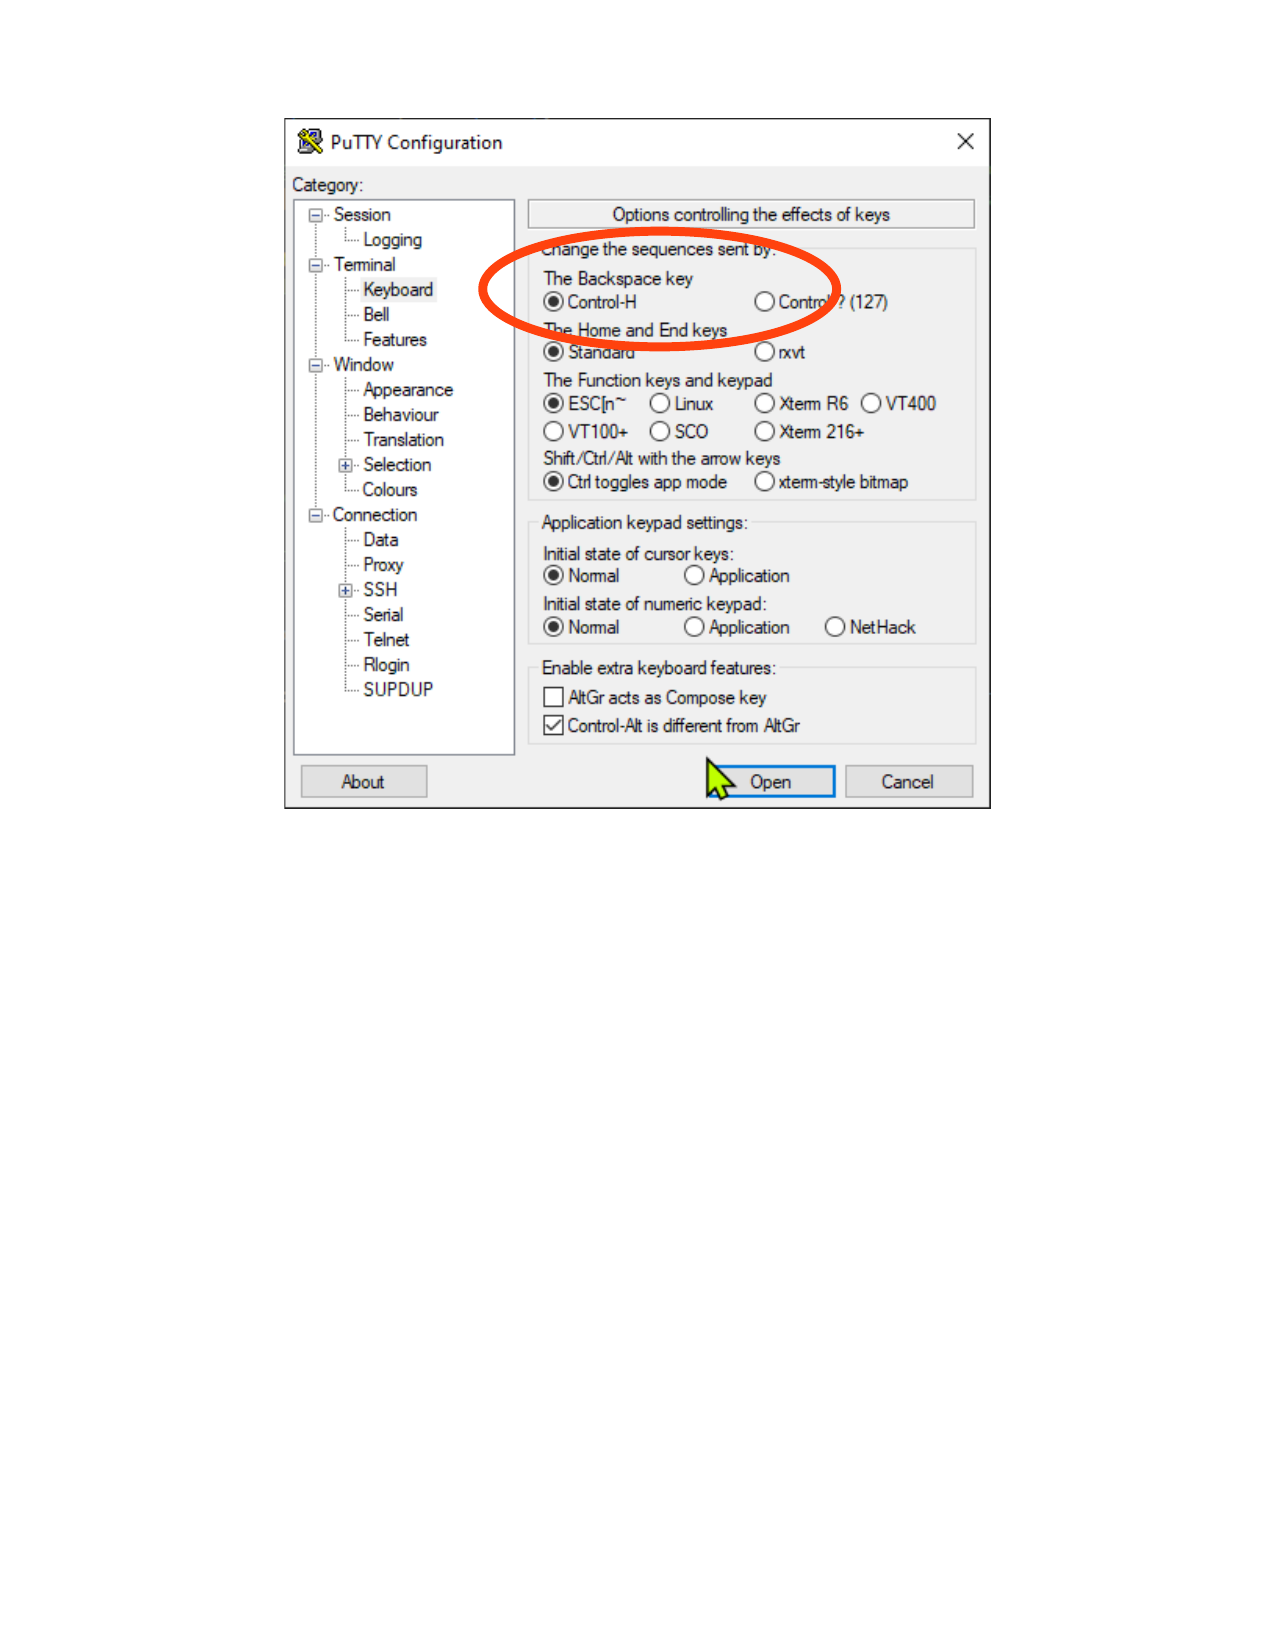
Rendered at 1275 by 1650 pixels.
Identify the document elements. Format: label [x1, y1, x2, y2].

picture [284, 118, 991, 809]
